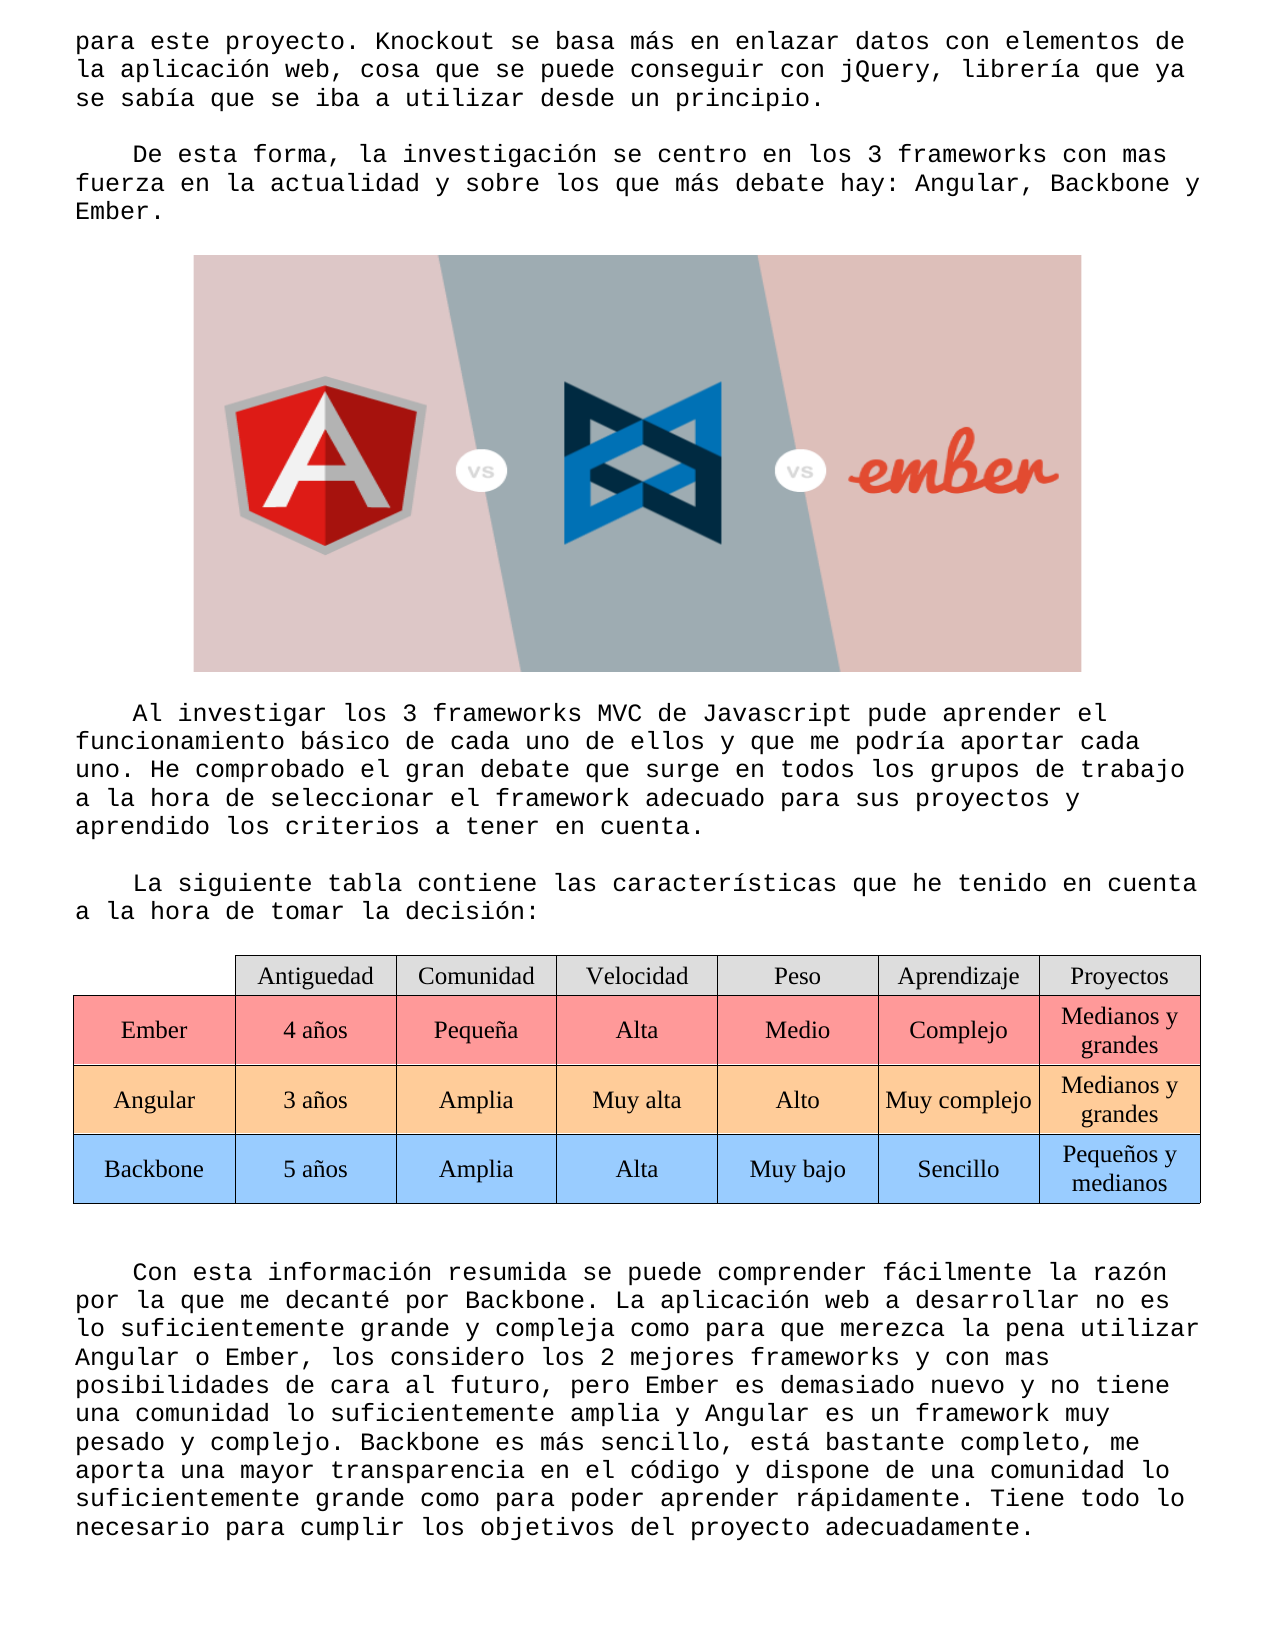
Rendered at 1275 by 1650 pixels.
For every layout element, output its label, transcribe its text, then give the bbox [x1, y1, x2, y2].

table_cell Medianos y grandes [1040, 1066, 1200, 1133]
table_header Antiguedad [236, 956, 396, 995]
text Con esta información resumida se puede comprender fácilmente la razón por la que me decanté por Backbone. La aplicación web a desarrollar no es lo suficientemente grande y compleja como para que merezca la pena utilizar Angular o Ember, los considero los 2 mejores frameworks y con mas posibilidades de cara al futuro, pero Ember es demasiado nuevo y no tiene una comunidad lo suficientemente amplia y Angular es un framework muy pesado y complejo. Backbone es más sencillo, está bastante completo, me aporta una mayor transparencia en el código y dispone de una comunidad lo suficientemente grande como para poder aprender rápidamente. Tiene todo lo necesario para cumplir los objetivos del proyecto adecuadamente. [75, 1259, 1200, 1543]
table_cell Sencillo [879, 1135, 1039, 1203]
table_cell Pequeños y medianos [1040, 1135, 1200, 1203]
table_cell Muy complejo [879, 1066, 1039, 1133]
table_cell Ember [74, 996, 235, 1064]
table_cell 5 años [236, 1135, 396, 1203]
table_cell Pequeña [397, 996, 556, 1064]
table_header Comunidad [397, 956, 556, 995]
table_header Velocidad [557, 956, 717, 995]
table_cell Muy bajo [718, 1135, 878, 1203]
table_header [73, 955, 235, 995]
table_header Aprendizaje [879, 956, 1039, 995]
table_cell Backbone [74, 1135, 235, 1203]
text para este proyecto. Knockout se basa más en enlazar datos con elementos de la aplicación web, cosa que se puede conseguir con jQuery, librería que ya se sabía que se iba a utilizar desde un principio. [75, 29, 1200, 114]
table_cell Muy alta [557, 1066, 717, 1133]
table_cell Angular [74, 1066, 235, 1133]
table_cell Amplia [397, 1066, 556, 1133]
table_cell Complejo [879, 996, 1039, 1064]
picture [193, 255, 1082, 672]
table_cell Amplia [397, 1135, 556, 1203]
table_cell 3 años [236, 1066, 396, 1133]
table_header Proyectos [1040, 956, 1200, 995]
table_header Peso [718, 956, 878, 995]
table_cell Alta [557, 996, 717, 1064]
text Al investigar los 3 frameworks MVC de Javascript pude aprender el funcionamiento básico de cada uno de ellos y que me podría aportar cada uno. He comprobado el gran debate que surge en todos los grupos de trabajo a la hora de seleccionar el framework adecuado para sus proyectos y aprendido los criterios a tener en cuenta. [75, 700, 1200, 842]
table_cell Alta [557, 1135, 717, 1203]
table_cell Alto [718, 1066, 878, 1133]
table_cell Medianos y grandes [1040, 996, 1200, 1064]
text De esta forma, la investigación se centro en los 3 frameworks con mas fuerza en la actualidad y sobre los que más debate hay: Angular, Backbone y Ember. [75, 142, 1200, 227]
table_cell Medio [718, 996, 878, 1064]
text La siguiente tabla contiene las características que he tenido en cuenta a la hora de tomar la decisión: [75, 870, 1200, 927]
table_cell 4 años [236, 996, 396, 1064]
